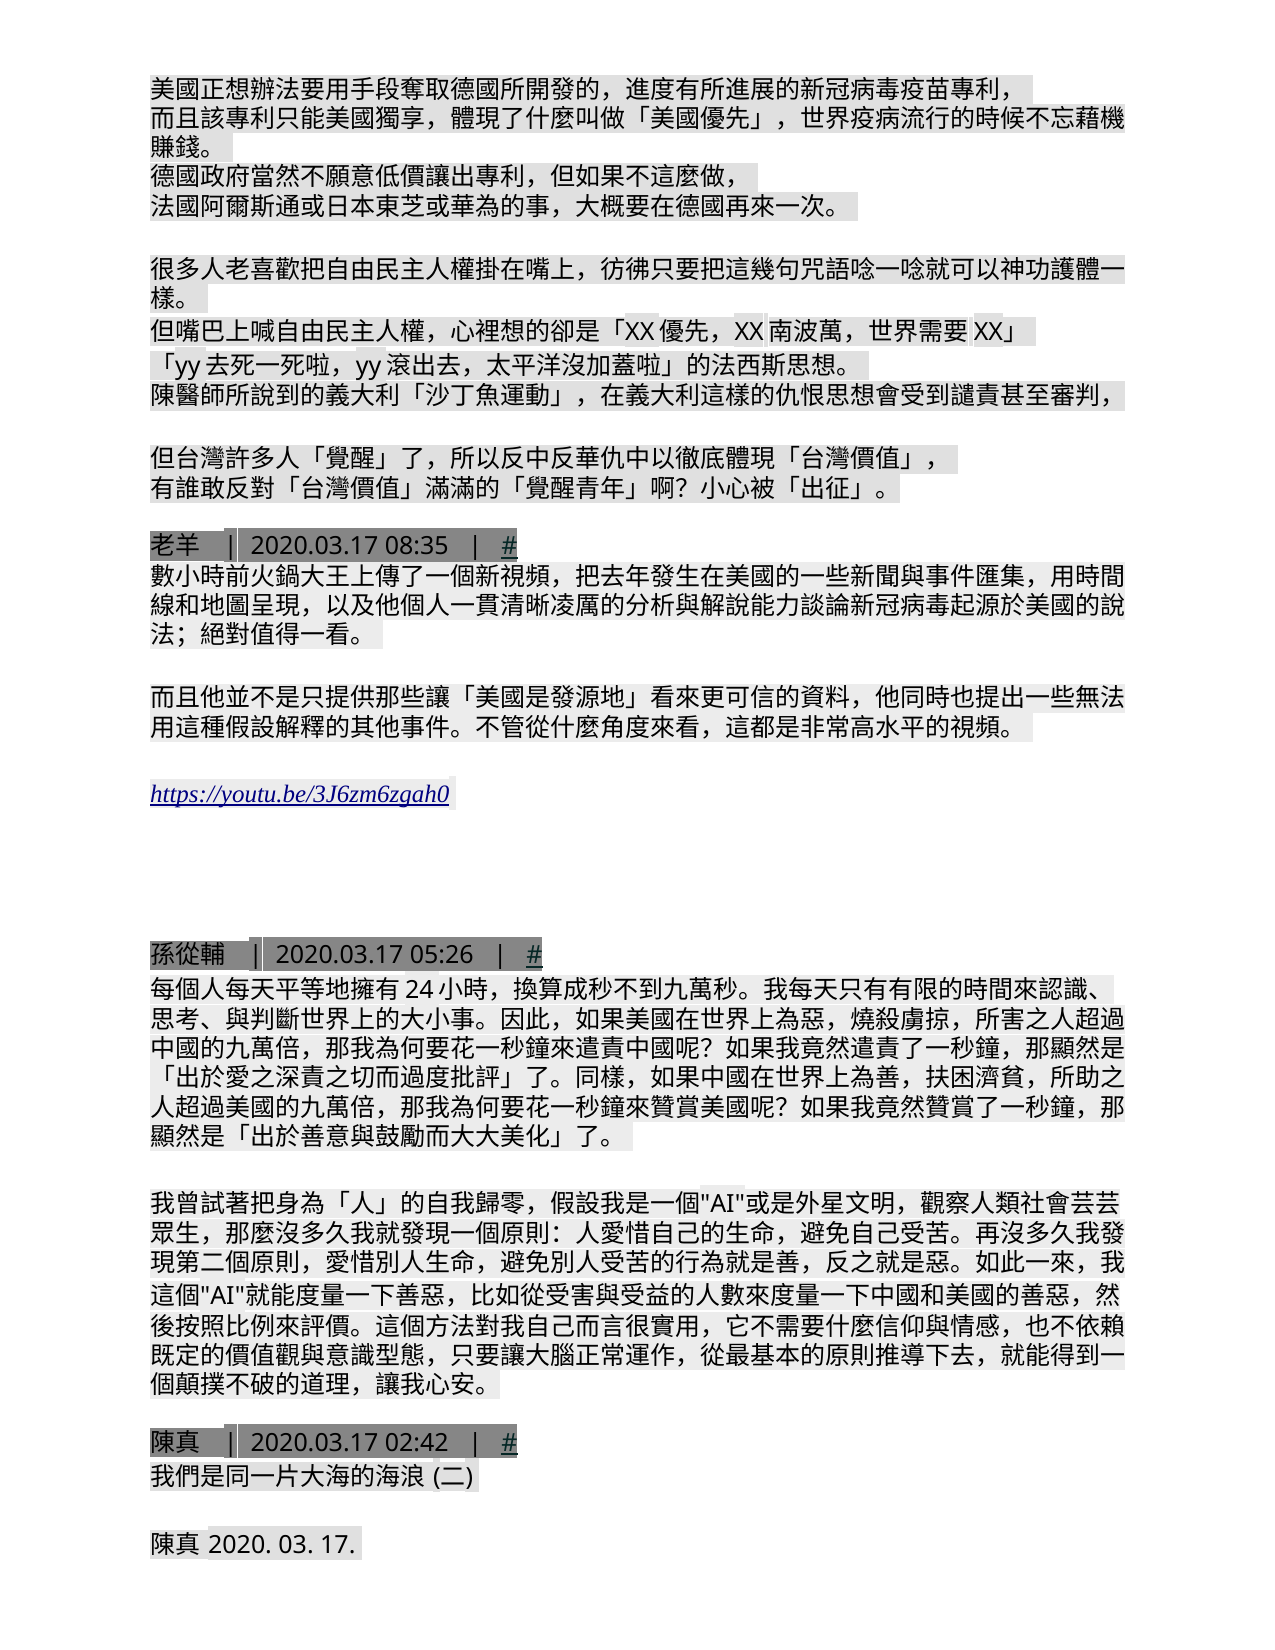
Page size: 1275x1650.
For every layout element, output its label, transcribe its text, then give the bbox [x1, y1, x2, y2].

text 我們是同一片大海的海浪 (二) 陳真 2020. 03. 17. 「沙丁魚運動」是在去年 (2019年) 十一月由幾位義大利年輕人所發起，反對法西斯和挑撥族群仇恨，獲得許多年輕人的支持。在西方主流媒體的刻意淡化與全面封殺下，依然逐漸在其他一些歐洲國家擴散，例如西班牙、比利時與法國等等，並成功阻止義大利的人渣黨 (聯盟黨，Lega Nord) 黨主席 Matteo Salvini 登上大位，使該黨在上個月底的地區選舉中落敗。 「沙丁魚運動」不但對抗義大利的人渣黨，反對「愛義大利」等排外意識 (該黨最喜歡喊的口號就是所謂「義大利優先」)，並以實際行動聲援外來移民或難民。比方說上個月，他們在幾乎已門口羅雀的中餐館發起聚會用餐活動，義賣餐券，鼓勵大家多多來中餐館消費，活動所得款項用來購買口罩等醫療物資送往中國。 「沙丁魚運動」如果在台灣進行，絕對會成為全民公敵，會被人渣黨及綠蛆們攻擊得體無完膚，會被罵「滾出台灣」。義大利當然也一樣，各國法西斯人渣叫囂的台詞其實都差不多，除了「XX 優先」之類的「愛XX」口號之外，也經常會叫外來者 (例如被認定「不愛義大利者」) 滾出去。 前年 (2018年) 七月十二日，義大利最高法院裁定一項判例，凡是叫非我族裔「滾回去」(go home) 者，將會被視為仇恨言行，課以刑責。該判例起因於一樁酒吧之間的肢體衝突，施暴者對被害人說：「你還待在這裏做什麼？你應該滾回去。」因此而被加重刑責。 當然，義大利的人渣黨不會鳥這項裁定，人渣政客們照樣每天發表這類挑撥族群仇恨的醜化言論與謠言。比方說，人渣黨黨主席 Matteo Salvini，前義大利副總理及內政部長，便故意在臉書上貼上一些非洲人的照片，然後在照片旁邊寫著「GO HOME！GO HOME！GO HOME！」，法院也拿這混蛋沒輒。 但是，幸好義大利的法院基本上還不是人渣黨開的。比方說去年三月，Matteo Salvini 身為副總理及內政部長，違法下令驅逐一艘難民船靠岸，被義大利民間團體以「綁架罪」一狀告上法院，隨後於上個月十九日，遭義大利參議院剝奪其司法豁免權，令其接受審判。 Salvini擔任副總理與內政部長不到兩年之間，涉及煽動族群仇恨與造謠毀謗等相關訴訟就有幾十件；甚至罔顧人命與法律，在暴風雨之中，驅逐載有婦孺小孩與傷患、急待救助之難民船，任其漂流大海，舉世大譁。 國際特赦組織屢屢針對義大利人渣黨的諸多挑撥族群仇恨言行以及嚴重傷害人權與人命之卑劣冷血反人道行徑，發表譴責聲明與研究報告。Matteo Salvini 竟也多次反嗆。他刻意高調稱呼難民是「髒東西」、「忘恩負義的強盜與罪犯」，完全口不擇言，全面醜化；並鼓吹義大利社會應「大規模全面淨化」(“mass cleansing")，驅逐外來者。義大利近年來的種族攻擊案例層出不窮，在政客們無日無之的仇恨煽動下，加害人往往認為自己的行為是「為了愛護義大利」的「正當之舉」。 媒體說，Salvini 等政客很「享受」(relish) 各項法律指控。為什麼呢？因為有恃無恐。這些人渣政客很聰明，他們明白，越是囂張跋扈，越是醜化外來者，違法案子越多，聲勢就越高漲，選票就越多，儼然成為「反中、反移民、反難民、保衛義大利」的民族英雄，只差一點點就能登上總理大位。 這個義大利人渣黨，跟台灣人渣黨極其友好、經常來訪，動不動就一起「捍衛民主自由與人權」。台灣媒體總是把大家當白癡，把這些法西斯人渣形容為「熱愛民主自由的國際友人」。事實上，你知道這個義大利人渣黨所推崇的政治偶像是誰嗎？就是墨索里尼！就連美國的主流保守雜誌--《時代》雜誌都形容他是「全歐洲最可怕的人」。 這個人渣，三月底要去英國利物浦訪問，許多英國民間團體正準備要效法沙丁魚運動，前往圍堵、抗議。 西方政府很壞，但西方社運及其諸多成員所展現的勇氣、淡然與堅持，卻往往贏得我很深的敬意。 舉個例，比方說，西班牙、德國、挪威、希臘與法國等等一些歐洲國家，都有由民間 (包括無國界醫生組織) 所成立的難民救援組織，在海上救援難民。美國等西方國家在利比亞、敘利亞等國發動侵略戰，導致數千萬難民，由陸上、海上逃往世界各國，特別是鄰近的歐洲。 逃難過程中，每年有成千上萬的難民葬身大海；特別是小孩，往往經不起怒海風霜。這些救難船隻，冒著風浪危險，拯救難民。但是，義大利人渣黨黨主席Salvini 擔任內政部長及副總理期間，卻以暴力手段加以驅逐，並逮捕救難人員，課以刑期可高達20年之重刑及鉅額罰金。 比方說，德國非政府救援組織「海洋觀察」（Sea-Watch）有艘船叫做「海上觀察3號」（Sea-Watch 3），船長是位現今年僅32歲的女生，名叫 Carola Rackete。照片請看： https://bit.ly/2ISXEju 去年 (2019年) 6月，她在海上用充氣筏救起四十多名難民，船隻在海上漂流，四處連絡呼救，前後花了兩星期與義大利官方連繫，要求准許進入義大利水域。依照歐盟法律，不得攔阻難民船上岸。但是，Salvini 卻派出警衛隊船艦非法攔阻。僵持不下之際，為了緊急救助船上健康狀況持續惡化的難民，女船長 Rackete 決定硬闖，旋即當場被捕。 當時，港口岸邊聞訊聚集大批當地義大利民眾，高聲叫罵，揚言要殺害、強姦女船長，群情激憤，企圖施暴。但同時也有數百人歡呼鼓掌。人渣黨黨主席Salvini 指控女船長此舉是「對義大利人民的一種戰爭行為（an act of war）」(他媽的這些義大利人渣跟島內的人渣講話風格真的很像，口舌伶俐，什麼鬼話都敢講)，並造謠抹黑女船長 Rackete是個「歹徒、海盜、人口販子」說她撈了很多錢，說她載來了「一整船的人肉」；除了課以鉅額罰金五萬歐元 (台幣180萬)，並打算以種種莫須有的罪名關她十年。 Rackete 說，如果事情可以重來，她還是會毫不猶豫做出同樣的行為。她說她不怕牢獄之災：「我沒有房子，沒有車，我也不在意收入多少，同時也沒有家人，因此，沒有什麼事情能阻止我 (對於救援難民) 的承諾。」 Rackete 的勇氣感動了許多人，當然也感動了我。於是，一時之間，對於義大利官方的抗議信件從世界各地如雪片飛來，各方捐款十分熱烈，高達數百萬歐元，而Rackete 也因此終於獲得釋放，免除牢獄之災。事實上，在她之前，十多年來，已有多名難民救援者遭義大利政府以重罪求刑，刑期長達十至二十年不等。 記者問Rackete 此事結束後有何打算，她說，「我只想儘快回到海上，那裏有很多難民需要救援。」 [150, 1458, 1125, 1560]
text 老羊 | 2020.03.17 08:35 | # [150, 528, 1125, 562]
text 美國正想辦法要用手段奪取德國所開發的，進度有所進展的新冠病毒疫苗專利， 而且該專利只能美國獨享，體現了什麼叫做「美國優先」，世界疫病流行的時候不忘藉機賺錢。 德國政府當然不願意低價讓出專利，但如果不這麼做， 法國阿爾斯通或日本東芝或華為的事，大概要在德國再來一次。 很多人老喜歡把自由民主人權掛在嘴上，彷彿只要把這幾句咒語唸一唸就可以神功護體一樣。 但嘴巴上喊自由民主人權，心裡想的卻是「XX優先，XX南波萬，世界需要XX」 「yy去死一死啦，yy滾出去，太平洋沒加蓋啦」的法西斯思想。 陳醫師所說到的義大利「沙丁魚運動」，在義大利這樣的仇恨思想會受到譴責甚至審判， 但台灣許多人「覺醒」了，所以反中反華仇中以徹底體現「台灣價值」， 有誰敢反對「台灣價值」滿滿的「覺醒青年」啊？小心被「出征」。 [150, 75, 1125, 503]
text 每個人每天平等地擁有24小時，換算成秒不到九萬秒。我每天只有有限的時間來認識、思考、與判斷世界上的大小事。因此，如果美國在世界上為惡，燒殺虜掠，所害之人超過中國的九萬倍，那我為何要花一秒鐘來遣責中國呢？如果我竟然遣責了一秒鐘，那顯然是「出於愛之深責之切而過度批評」了。同樣，如果中國在世界上為善，扶困濟貧，所助之人超過美國的九萬倍，那我為何要花一秒鐘來贊賞美國呢？如果我竟然贊賞了一秒鐘，那顯然是「出於善意與鼓勵而大大美化」了。 我曾試著把身為「人」的自我歸零，假設我是一個"AI"或是外星文明，觀察人類社會芸芸眾生，那麼沒多久我就發現一個原則：人愛惜自己的生命，避免自己受苦。再沒多久我發現第二個原則，愛惜別人生命，避免別人受苦的行為就是善，反之就是惡。如此一來，我這個"AI"就能度量一下善惡，比如從受害與受益的人數來度量一下中國和美國的善惡，然後按照比例來評價。這個方法對我自己而言很實用，它不需要什麼信仰與情感，也不依賴既定的價值觀與意識型態，只要讓大腦正常運作，從最基本的原則推導下去，就能得到一個顛撲不破的道理，讓我心安。 [150, 971, 1125, 1399]
text 數小時前火鍋大王上傳了一個新視頻，把去年發生在美國的一些新聞與事件匯集，用時間線和地圖呈現，以及他個人一貫清晰凌厲的分析與解說能力談論新冠病毒起源於美國的說法；絕對值得一看。 而且他並不是只提供那些讓「美國是發源地」看來更可信的資料，他同時也提出一些無法用這種假設解釋的其他事件。不管從什麼角度來看，這都是非常高水平的視頻。 https://youtu.be/3J6zm6zgah0 [150, 562, 1125, 912]
text 陳真 | 2020.03.17 02:42 | # [150, 1424, 1125, 1458]
text 孫從輔 | 2020.03.17 05:26 | # [150, 937, 1125, 971]
